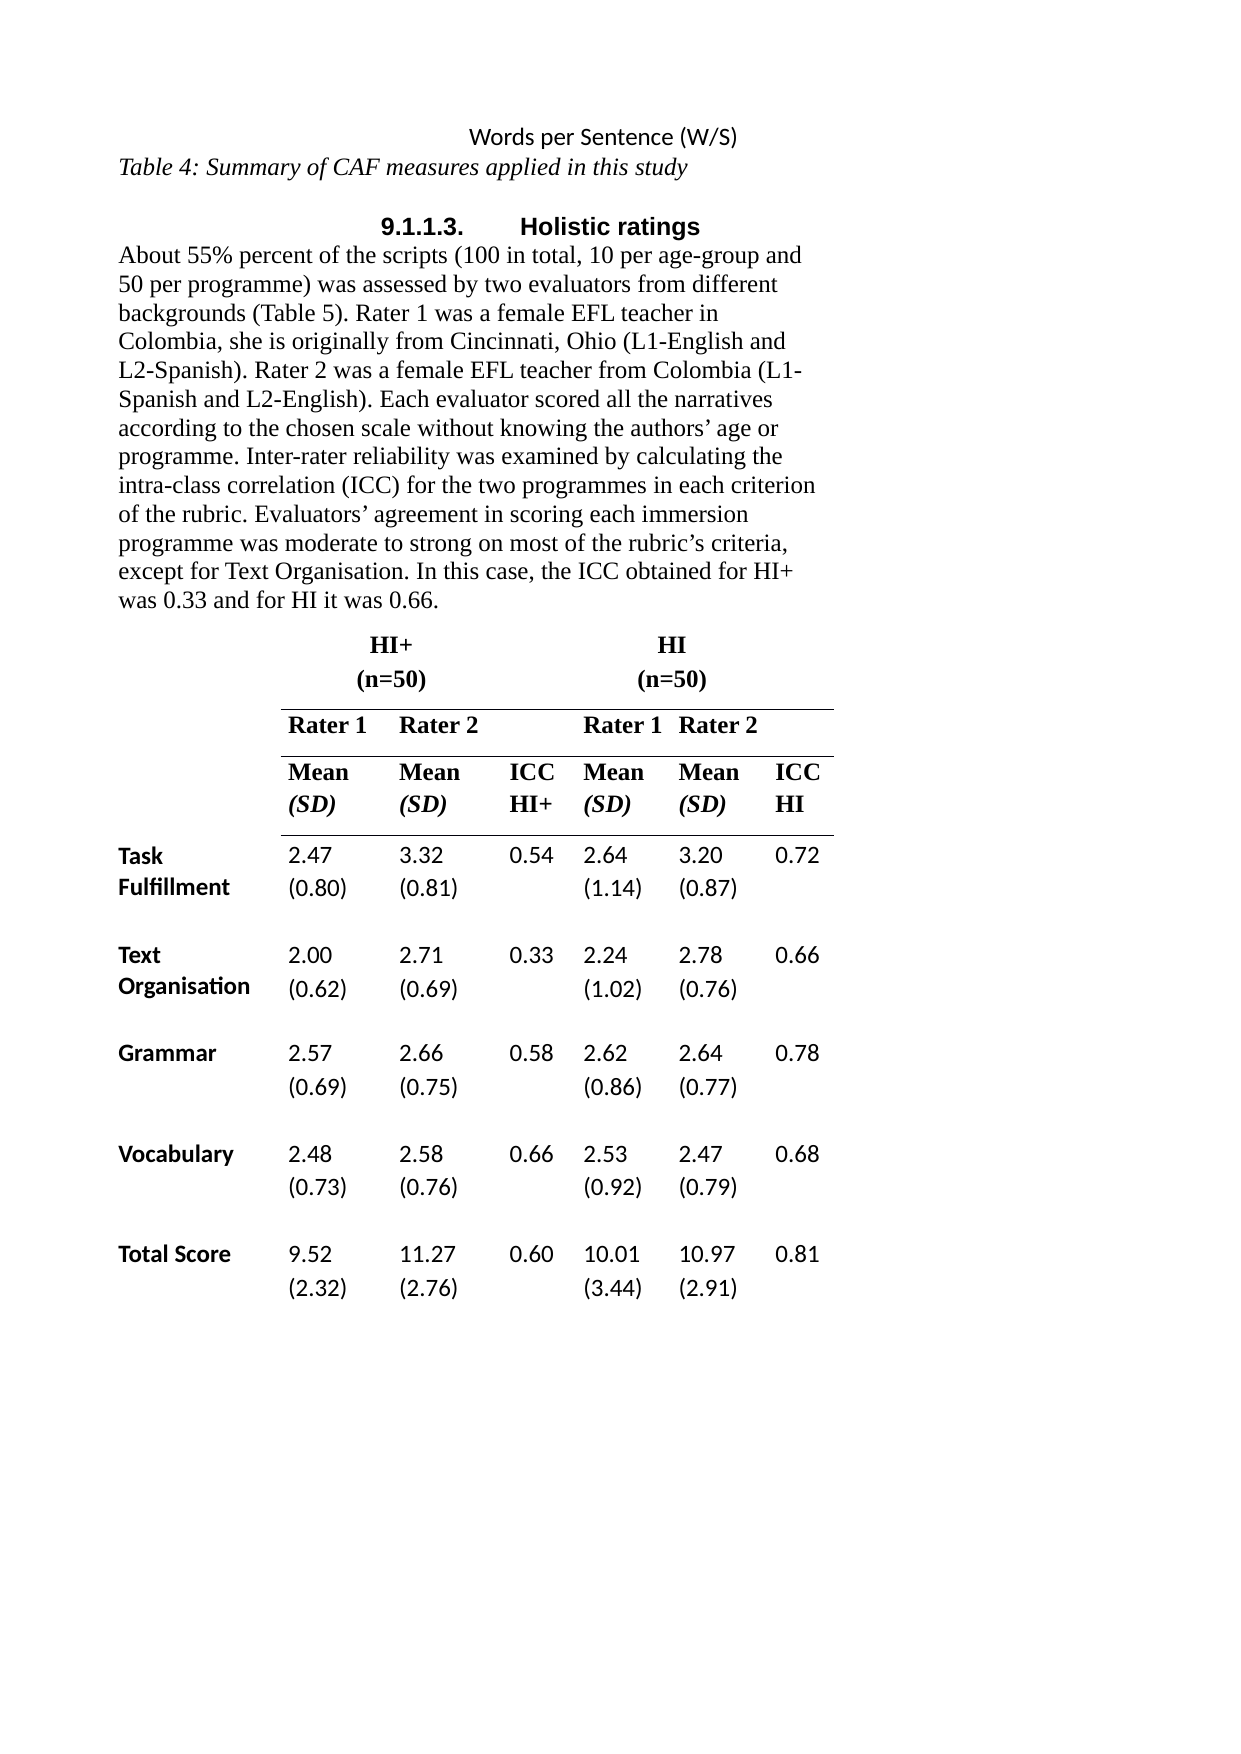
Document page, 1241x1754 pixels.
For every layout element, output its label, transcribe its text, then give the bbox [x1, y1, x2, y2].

table_cell Task Fulfillment [111, 835, 281, 937]
table_cell Rater 1 [576, 710, 671, 756]
table_cell Total Score [111, 1236, 281, 1314]
table_cell Grammar [111, 1034, 281, 1135]
table_cell 2.78 (0.76) [671, 937, 768, 1034]
table_cell 10.01 (3.44) [576, 1236, 671, 1314]
table_cell Text Organisation [111, 937, 281, 1034]
table_header [111, 631, 281, 709]
table_cell Vocabulary [111, 1135, 281, 1236]
text Table 4: Summary of CAF measures applied in this study [118, 152, 827, 180]
table_cell Mean (SD) [671, 757, 768, 835]
table_header HI+ (n=50) [281, 631, 502, 709]
table_cell Mean (SD) [576, 757, 671, 835]
table_cell Rater 2 [671, 710, 768, 756]
table_cell 2.71 (0.69) [392, 937, 502, 1034]
table_cell 0.81 [768, 1236, 834, 1314]
table_cell 0.66 [502, 1135, 576, 1236]
table_cell 2.57 (0.69) [281, 1034, 392, 1135]
table_header HI (n=50) [576, 631, 768, 709]
table_cell 0.78 [768, 1034, 834, 1135]
table_cell 2.64 (1.14) [576, 836, 671, 937]
table_cell 2.58 (0.76) [392, 1135, 502, 1236]
table_cell 2.64 (0.77) [671, 1034, 768, 1135]
table_cell [111, 709, 281, 756]
table_cell 2.62 (0.86) [576, 1034, 671, 1135]
table_cell 0.72 [768, 836, 834, 937]
table_cell Rater 1 [281, 710, 392, 756]
table_cell [310, 118, 458, 152]
table_cell 0.66 [768, 937, 834, 1034]
text About 55% percent of the scripts (100 in total, 10 per age-group and 50 per programme) was assessed by two evaluators from different backgrounds (Table 5). Rater 1 was a female EFL teacher in Colombia, she is originally from Cincinnati, Ohio (L1-English and L2-Spanish). Rater 2 was a female EFL teacher from Colombia (L1-Spanish and L2-English). Each evaluator scored all the narratives according to the chosen scale without knowing the authors’ age or programme. Inter-rater reliability was examined by calculating the intra-class correlation (ICC) for the two programmes in each criterion of the rubric. Evaluators’ agreement in scoring each immersion programme was moderate to strong on most of the rubric’s criteria, except for Text Organisation. In this case, the ICC obtained for HI+ was 0.33 and for HI it was 0.66. [118, 240, 827, 614]
table_cell [502, 710, 576, 756]
table_cell 2.66 (0.75) [392, 1034, 502, 1135]
table_header [502, 631, 576, 709]
table_cell Mean (SD) [281, 757, 392, 835]
table_header [768, 631, 834, 709]
table_cell Rater 2 [392, 710, 502, 756]
table_cell [768, 710, 834, 756]
table_cell Mean (SD) [392, 757, 502, 835]
table_cell 2.47 (0.80) [281, 836, 392, 937]
table_cell 3.20 (0.87) [671, 836, 768, 937]
table_cell 10.97 (2.91) [671, 1236, 768, 1314]
table_cell 2.24 (1.02) [576, 937, 671, 1034]
table_cell 2.47 (0.79) [671, 1135, 768, 1236]
table_cell 0.54 [502, 836, 576, 937]
table_cell Words per Sentence (W/S) [458, 118, 797, 152]
table_cell 0.68 [768, 1135, 834, 1236]
table_cell 9.52 (2.32) [281, 1236, 392, 1314]
table_cell 2.53 (0.92) [576, 1135, 671, 1236]
table_cell 0.58 [502, 1034, 576, 1135]
table_cell 11.27 (2.76) [392, 1236, 502, 1314]
list Holistic ratings [381, 211, 827, 240]
table_cell [163, 118, 310, 152]
table_cell 2.48 (0.73) [281, 1135, 392, 1236]
table_cell ICCHI [768, 757, 834, 835]
table_cell [111, 756, 281, 835]
table_cell 3.32 (0.81) [392, 836, 502, 937]
table_cell 0.33 [502, 937, 576, 1034]
table_cell 0.60 [502, 1236, 576, 1314]
table_cell ICCHI+ [502, 757, 576, 835]
table_cell 2.00 (0.62) [281, 937, 392, 1034]
